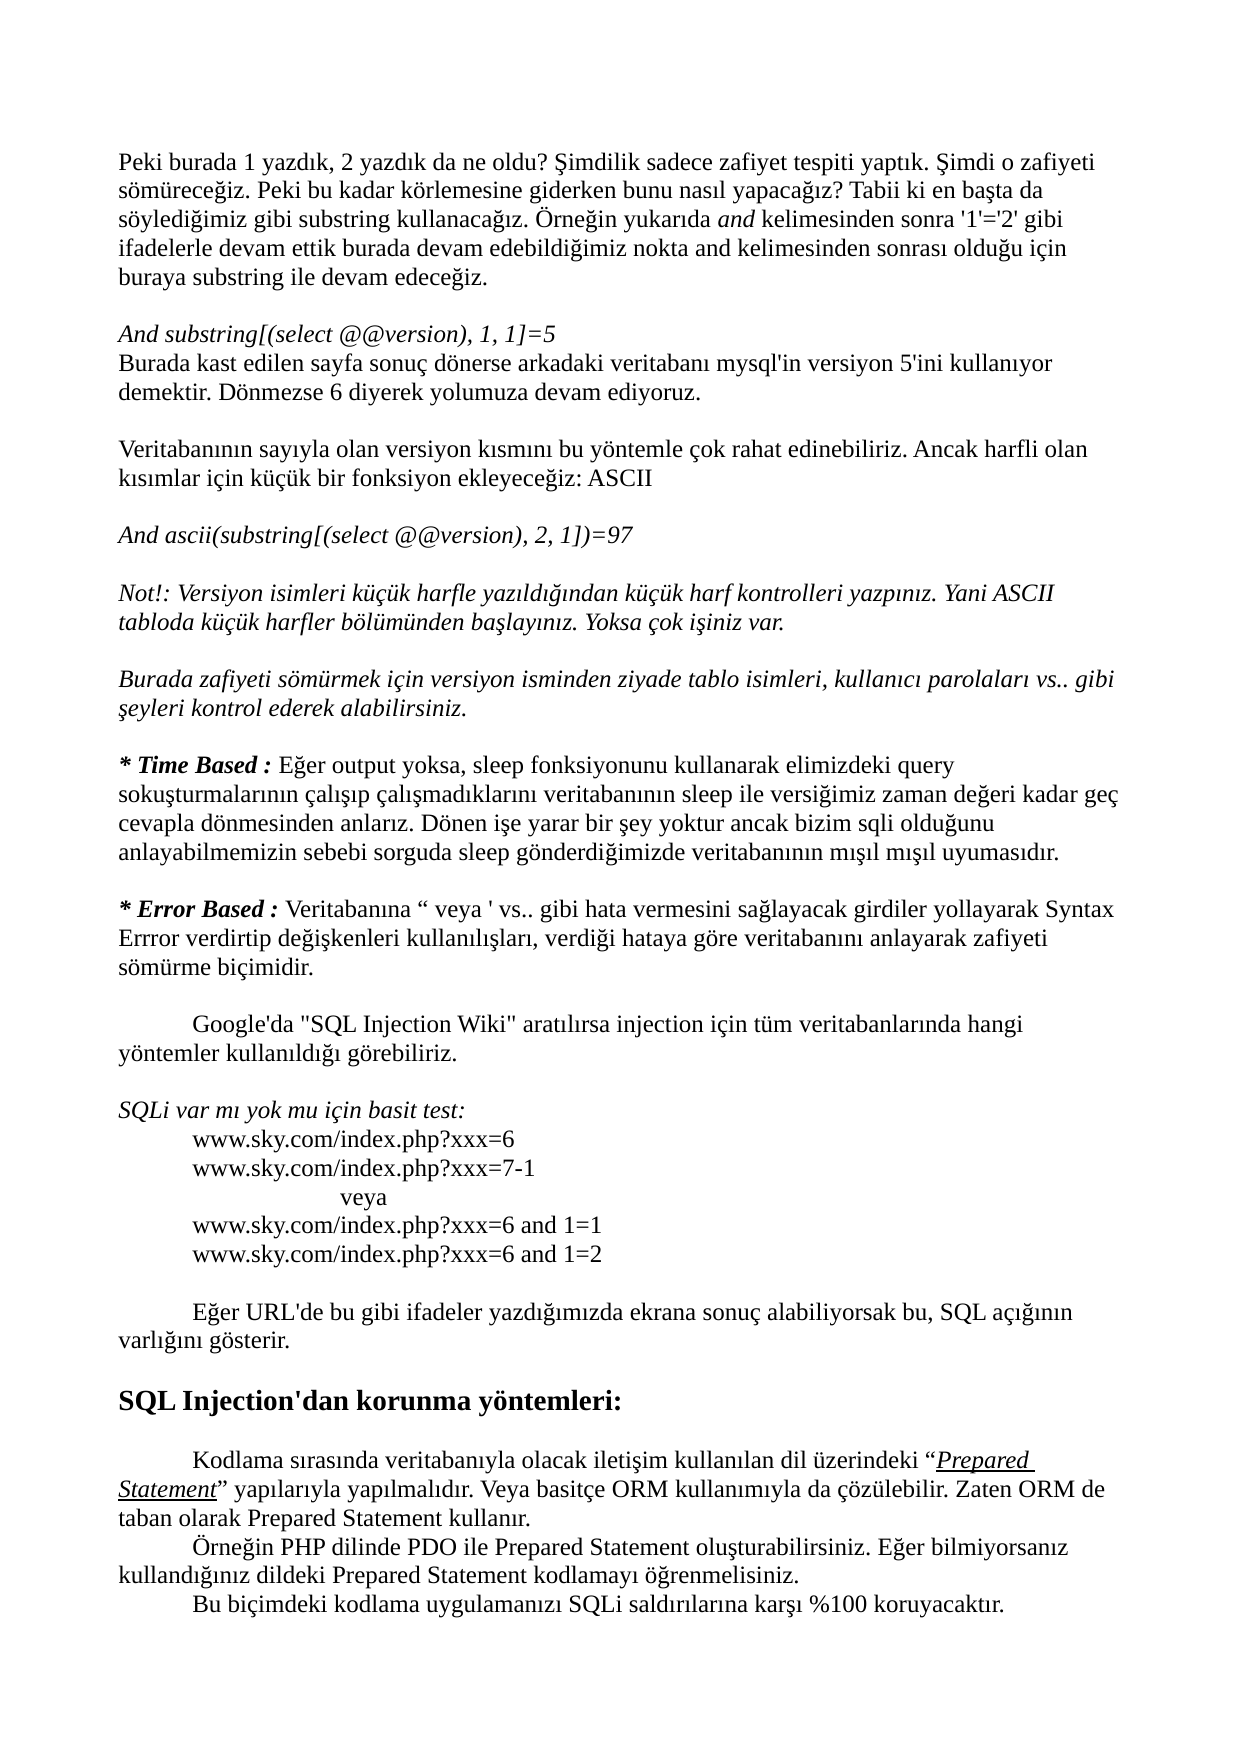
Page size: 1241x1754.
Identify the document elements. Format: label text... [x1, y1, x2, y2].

text Peki burada 1 yazdık, 2 yazdık da ne oldu? Şimdilik sadece zafiyet tespiti yaptık. Şimdi o zafiyeti sömüreceğiz. Peki bu kadar körlemesine giderken bunu nasıl yapacağız? Tabii ki en başta da söylediğimiz gibi substring kullanacağız. Örneğin yukarıda and kelimesinden sonra '1'='2' gibi ifadelerle devam ettik burada devam edebildiğimiz nokta and kelimesinden sonrası olduğu için buraya substring ile devam edeceğiz. [118, 147, 1122, 291]
text www.sky.com/index.php?xxx=6 [118, 1124, 1122, 1153]
text * Time Based : Eğer output yoksa, sleep fonksiyonunu kullanarak elimizdeki query sokuşturmalarının çalışıp çalışmadıklarını veritabanının sleep ile versiğimiz zaman değeri kadar geç cevapla dönmesinden anlarız. Dönen işe yarar bir şey yoktur ancak bizim sqli olduğunu anlayabilmemizin sebebi sorguda sleep gönderdiğimizde veritabanının mışıl mışıl uyumasıdır. [118, 751, 1122, 866]
text And ascii(substring[(select @@version), 2, 1])=97 [118, 521, 1122, 549]
text Bu biçimdeki kodlama uygulamanızı SQLi saldırılarına karşı %100 koruyacaktır. [118, 1589, 1122, 1618]
text Örneğin PHP dilinde PDO ile Prepared Statement oluşturabilirsiniz. Eğer bilmiyorsanız kullandığınız dildeki Prepared Statement kodlamayı öğrenmelisiniz. [118, 1532, 1122, 1589]
text veya [118, 1182, 1122, 1211]
text www.sky.com/index.php?xxx=6 and 1=1 [118, 1211, 1122, 1239]
text Kodlama sırasında veritabanıyla olacak iletişim kullanılan dil üzerindeki “Prepared Statement” yapılarıyla yapılmalıdır. Veya basitçe ORM kullanımıyla da çözülebilir. Zaten ORM de taban olarak Prepared Statement kullanır. [118, 1445, 1122, 1532]
text Not!: Versiyon isimleri küçük harfle yazıldığından küçük harf kontrolleri yazpınız. Yani ASCII tabloda küçük harfler bölümünden başlayınız. Yoksa çok işiniz var. [118, 578, 1122, 636]
text SQL Injection'dan korunma yöntemleri: [118, 1383, 1122, 1417]
text Google'da "SQL Injection Wiki" aratılırsa injection için tüm veritabanlarında hangi yöntemler kullanıldığı görebiliriz. [118, 1009, 1122, 1067]
text Burada zafiyeti sömürmek için versiyon isminden ziyade tablo isimleri, kullanıcı parolaları vs.. gibi şeyleri kontrol ederek alabilirsiniz. [118, 664, 1122, 722]
text Burada kast edilen sayfa sonuç dönerse arkadaki veritabanı mysql'in versiyon 5'ini kullanıyor demektir. Dönmezse 6 diyerek yolumuza devam ediyoruz. [118, 348, 1122, 406]
text www.sky.com/index.php?xxx=7-1 [118, 1153, 1122, 1182]
text * Error Based : Veritabanına “ veya ' vs.. gibi hata vermesini sağlayacak girdiler yollayarak Syntax Errror verdirtip değişkenleri kullanılışları, verdiği hataya göre veritabanını anlayarak zafiyeti sömürme biçimidir. [118, 894, 1122, 981]
text www.sky.com/index.php?xxx=6 and 1=2 [118, 1239, 1122, 1268]
text And substring[(select @@version), 1, 1]=5 [118, 319, 1122, 348]
text Veritabanının sayıyla olan versiyon kısmını bu yöntemle çok rahat edinebiliriz. Ancak harfli olan kısımlar için küçük bir fonksiyon ekleyeceğiz: ASCII [118, 434, 1122, 492]
text Eğer URL'de bu gibi ifadeler yazdığımızda ekrana sonuç alabiliyorsak bu, SQL açığının varlığını gösterir. [118, 1297, 1122, 1354]
text SQLi var mı yok mu için basit test: [118, 1096, 1122, 1124]
